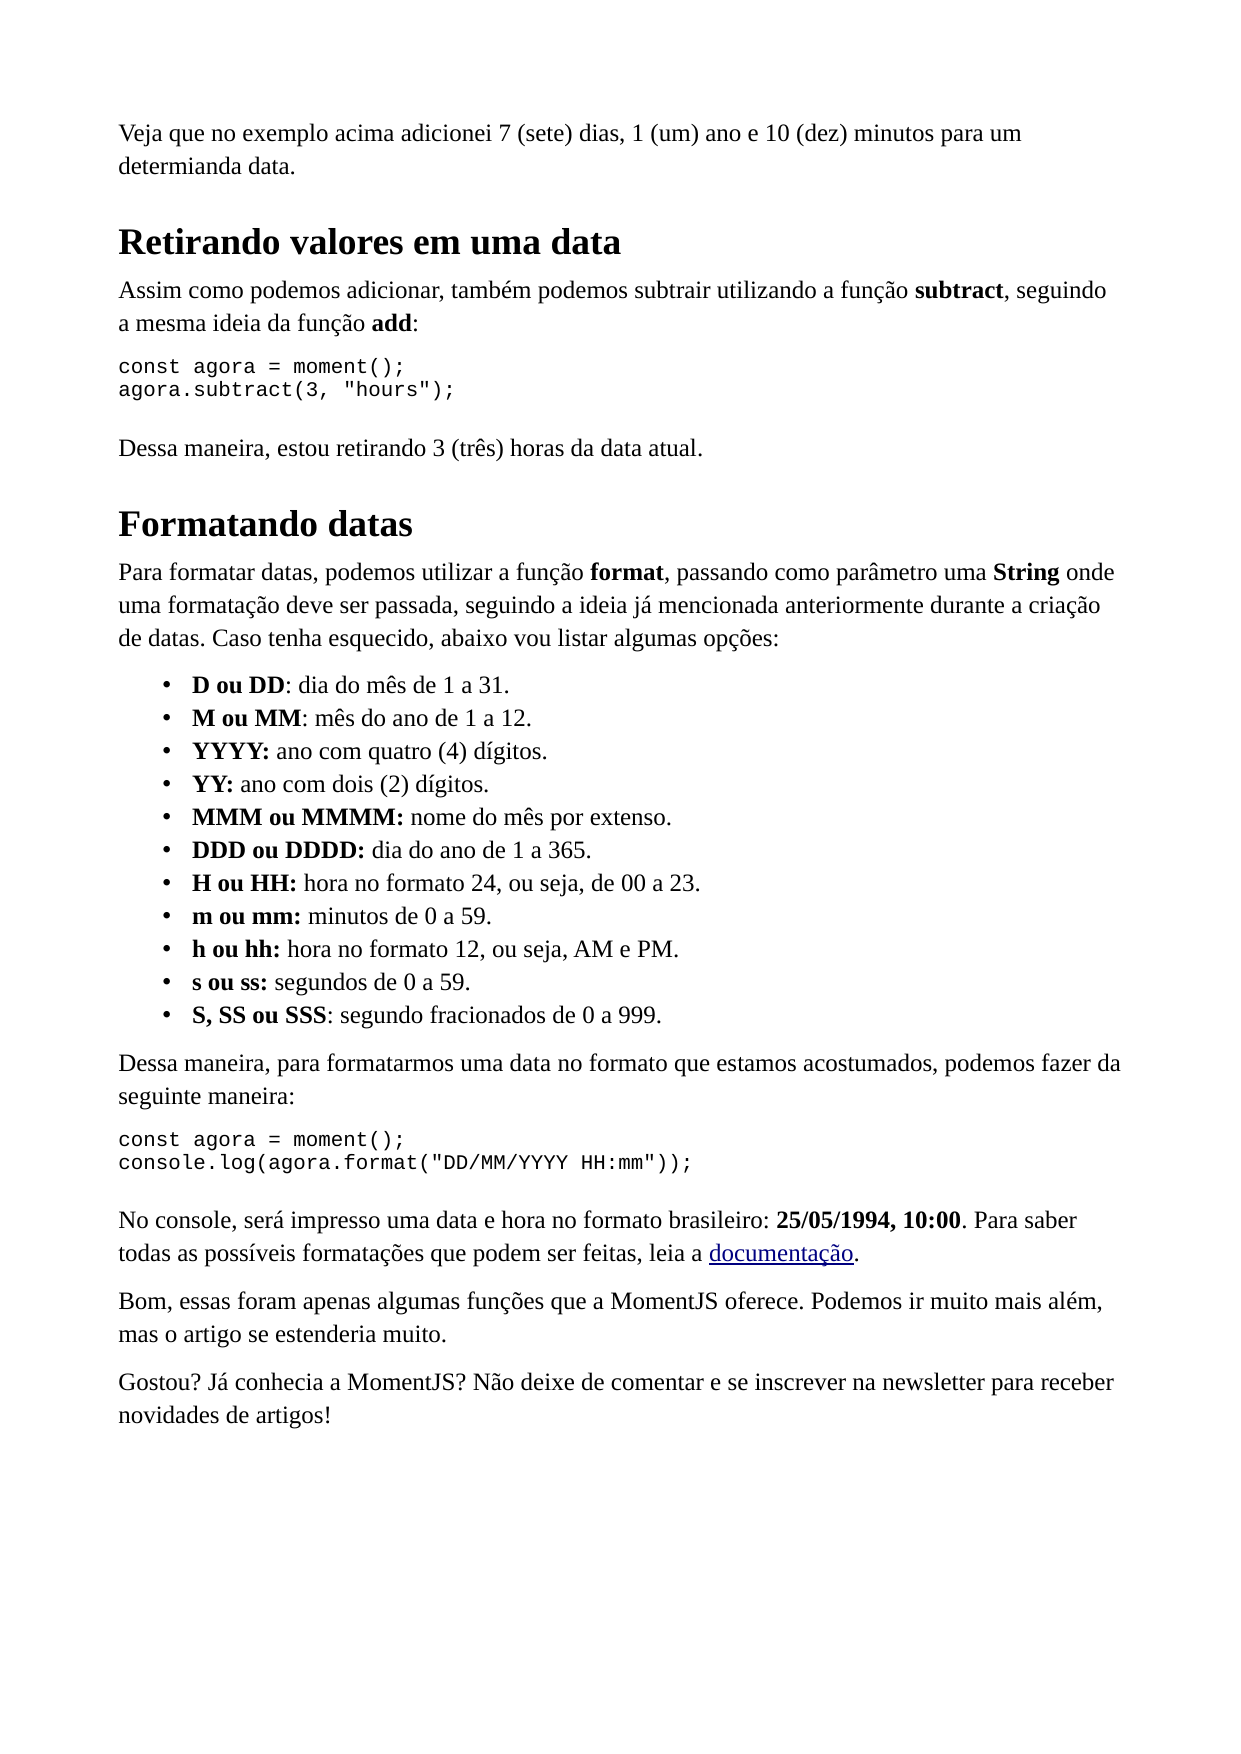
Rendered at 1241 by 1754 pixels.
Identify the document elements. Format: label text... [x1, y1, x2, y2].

text Gostou? Já conhecia a MomentJS? Não deixe de comentar e se inscrever na newsletter para receber novidades de artigos! [118, 1367, 1122, 1428]
text Bom, essas foram apenas algumas funções que a MomentJS oferece. Podemos ir muito mais além, mas o artigo se estenderia muito. [118, 1286, 1122, 1348]
list s ou ss: segundos de 0 a 59. [162, 967, 1122, 996]
list D ou DD: dia do mês de 1 a 31. [162, 670, 1122, 699]
subtitle Formatando datas [118, 501, 1122, 544]
subtitle Retirando valores em uma data [118, 219, 1122, 263]
list M ou MM: mês do ano de 1 a 12. [162, 703, 1122, 732]
list H ou HH: hora no formato 24, ou seja, de 00 a 23. [162, 868, 1122, 897]
text const agora = moment(); [118, 356, 1122, 379]
text Dessa maneira, para formatarmos uma data no formato que estamos acostumados, podemos fazer da seguinte maneira: [118, 1048, 1122, 1110]
text console.log(agora.format("DD/MM/YYYY HH:mm")); [118, 1152, 1122, 1176]
list S, SS ou SSS: segundo fracionados de 0 a 999. [162, 1001, 1122, 1029]
text Veja que no exemplo acima adicionei 7 (sete) dias, 1 (um) ano e 10 (dez) minutos para um determianda data. [118, 118, 1122, 180]
text agora.subtract(3, "hours"); [118, 379, 1122, 403]
text const agora = moment(); [118, 1129, 1122, 1152]
list YY: ano com dois (2) dígitos. [162, 769, 1122, 798]
list DDD ou DDDD: dia do ano de 1 a 365. [162, 835, 1122, 864]
list MMM ou MMMM: nome do mês por extenso. [162, 802, 1122, 831]
list h ou hh: hora no formato 12, ou seja, AM e PM. [162, 934, 1122, 963]
list YYYY: ano com quatro (4) dígitos. [162, 736, 1122, 765]
text Assim como podemos adicionar, também podemos subtrair utilizando a função subtract, seguindo a mesma ideia da função add: [118, 275, 1122, 337]
text No console, será impresso uma data e hora no formato brasileiro: 25/05/1994, 10:00. Para saber todas as possíveis formatações que podem ser feitas, leia a documentação. [118, 1206, 1122, 1267]
text Dessa maneira, estou retirando 3 (três) horas da data atual. [118, 433, 1122, 461]
text Para formatar datas, podemos utilizar a função format, passando como parâmetro uma String onde uma formatação deve ser passada, seguindo a ideia já mencionada anteriormente durante a criação de datas. Caso tenha esquecido, abaixo vou listar algumas opções: [118, 557, 1122, 651]
list m ou mm: minutos de 0 a 59. [162, 901, 1122, 930]
